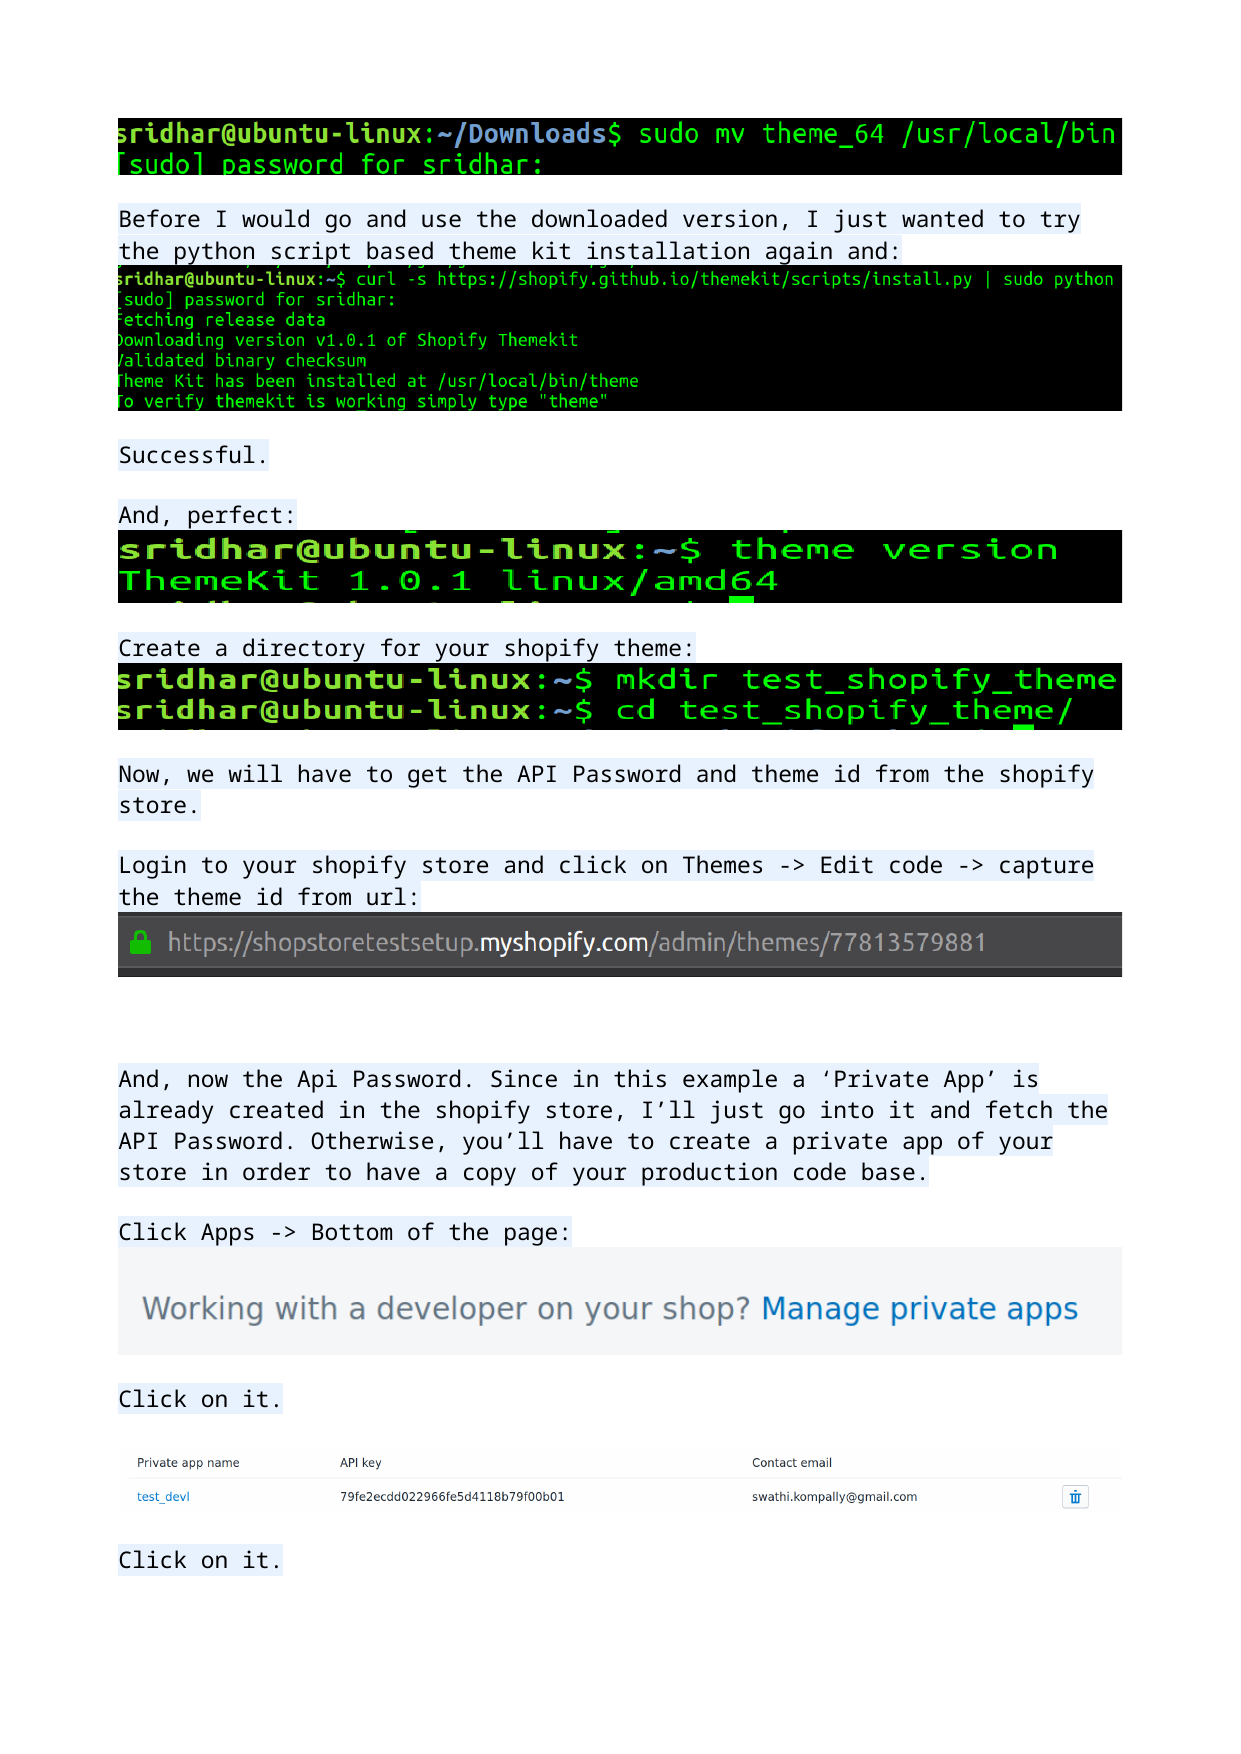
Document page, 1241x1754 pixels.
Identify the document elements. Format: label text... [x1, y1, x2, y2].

text Successful. [118, 439, 1122, 471]
text Click Apps -> Bottom of the page: [118, 1216, 1122, 1247]
picture [118, 663, 1123, 730]
picture [118, 912, 1123, 977]
picture [118, 118, 1123, 175]
text And, perfect: [118, 499, 1122, 530]
picture [118, 265, 1123, 411]
text Click on it. [118, 1544, 1122, 1576]
text Before I would go and use the downloaded version, I just wanted to try the python script based theme kit installation again and: [118, 203, 1122, 265]
text Login to your shopify store and click on Themes -> Edit code -> capture the theme id from url: [118, 849, 1122, 912]
text Create a directory for your shopify theme: [118, 632, 1122, 663]
picture [118, 1247, 1123, 1355]
picture [118, 530, 1123, 603]
text Click on it. [118, 1383, 1122, 1414]
text Now, we will have to get the API Password and theme id from the shopify store. [118, 758, 1122, 821]
picture [118, 1443, 1123, 1516]
text And, now the Api Password. Since in this example a ‘Private App’ is already created in the shopify store, I’ll just go into it and fetch the API Password. Otherwise, you’ll have to create a private app of your store in order to have a copy of your production code base. [118, 1062, 1122, 1187]
